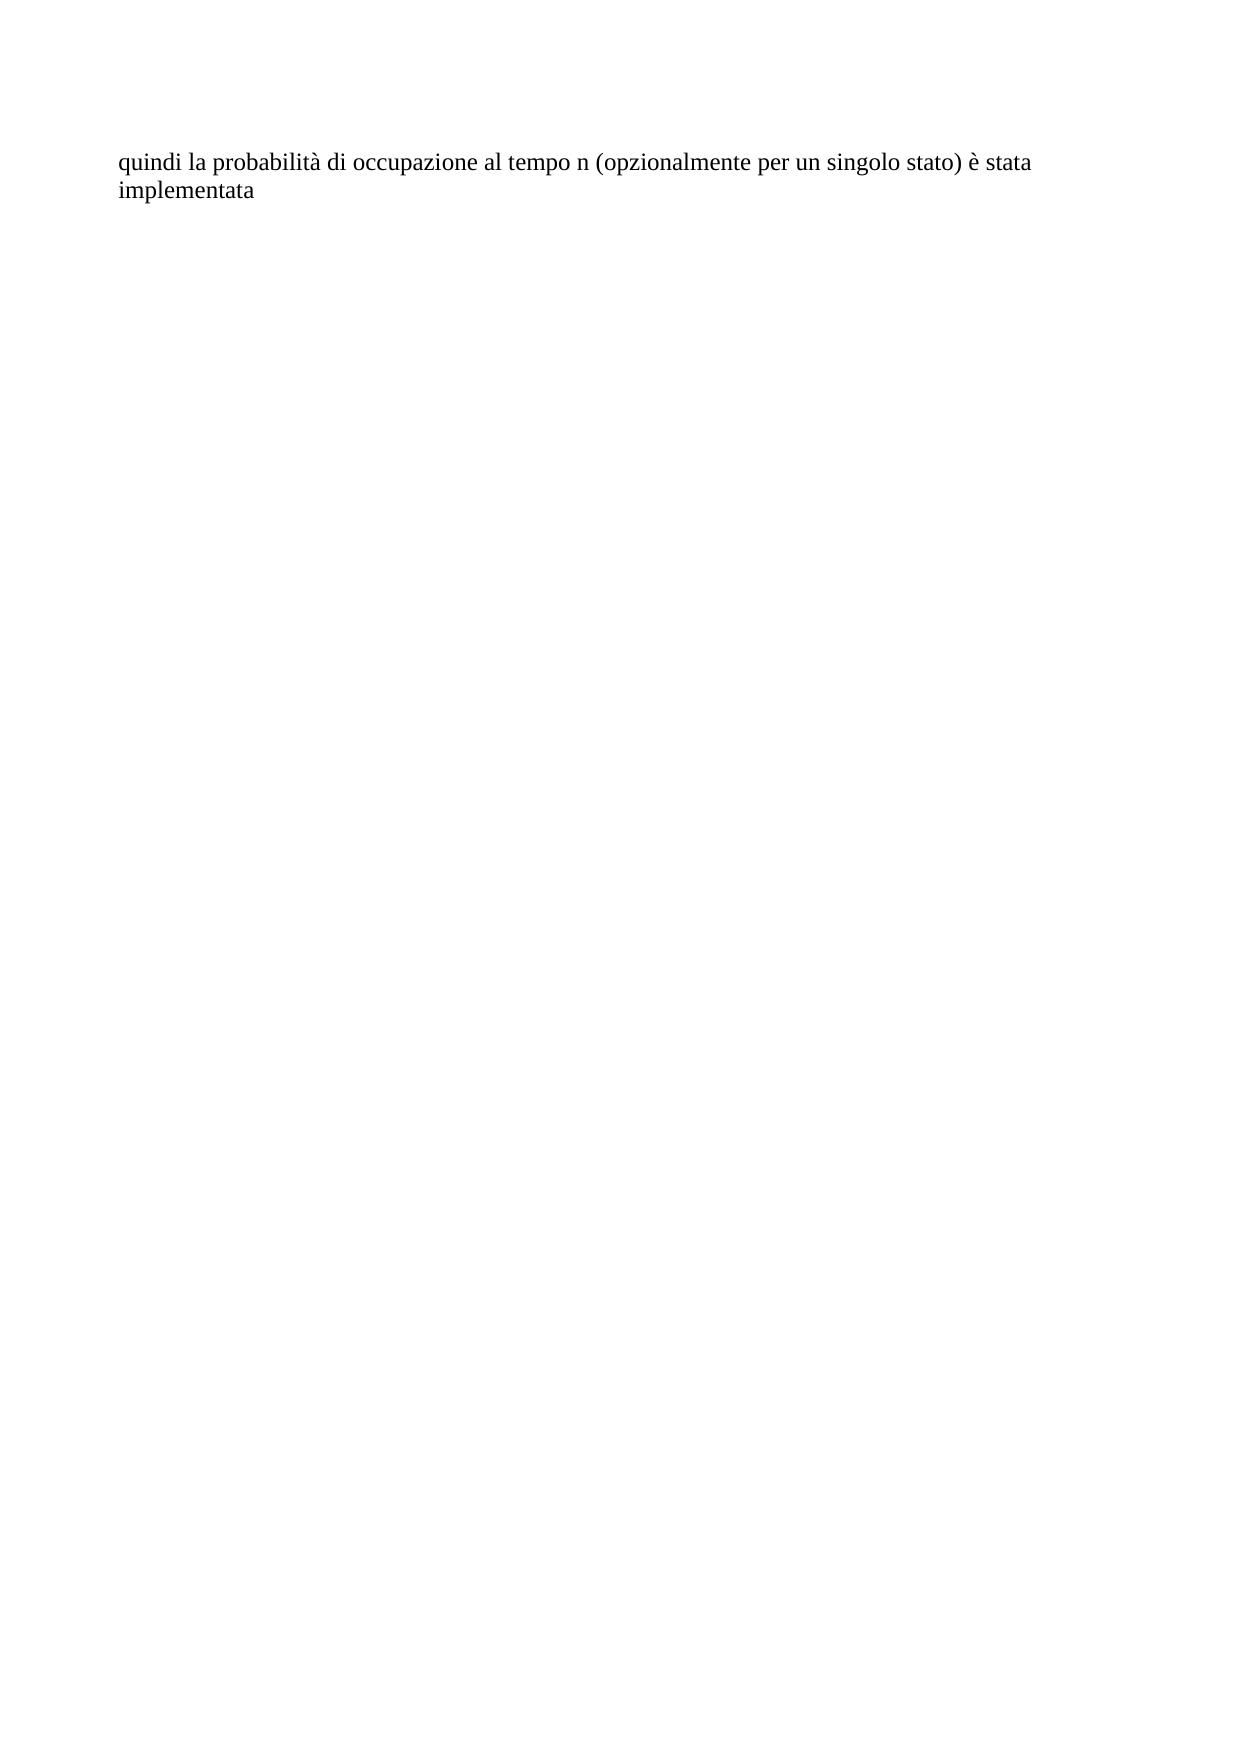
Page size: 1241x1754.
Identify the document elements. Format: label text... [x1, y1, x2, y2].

text quindi la probabilità di occupazione al tempo n (opzionalmente per un singolo stato) è stata implementata [118, 147, 1122, 204]
